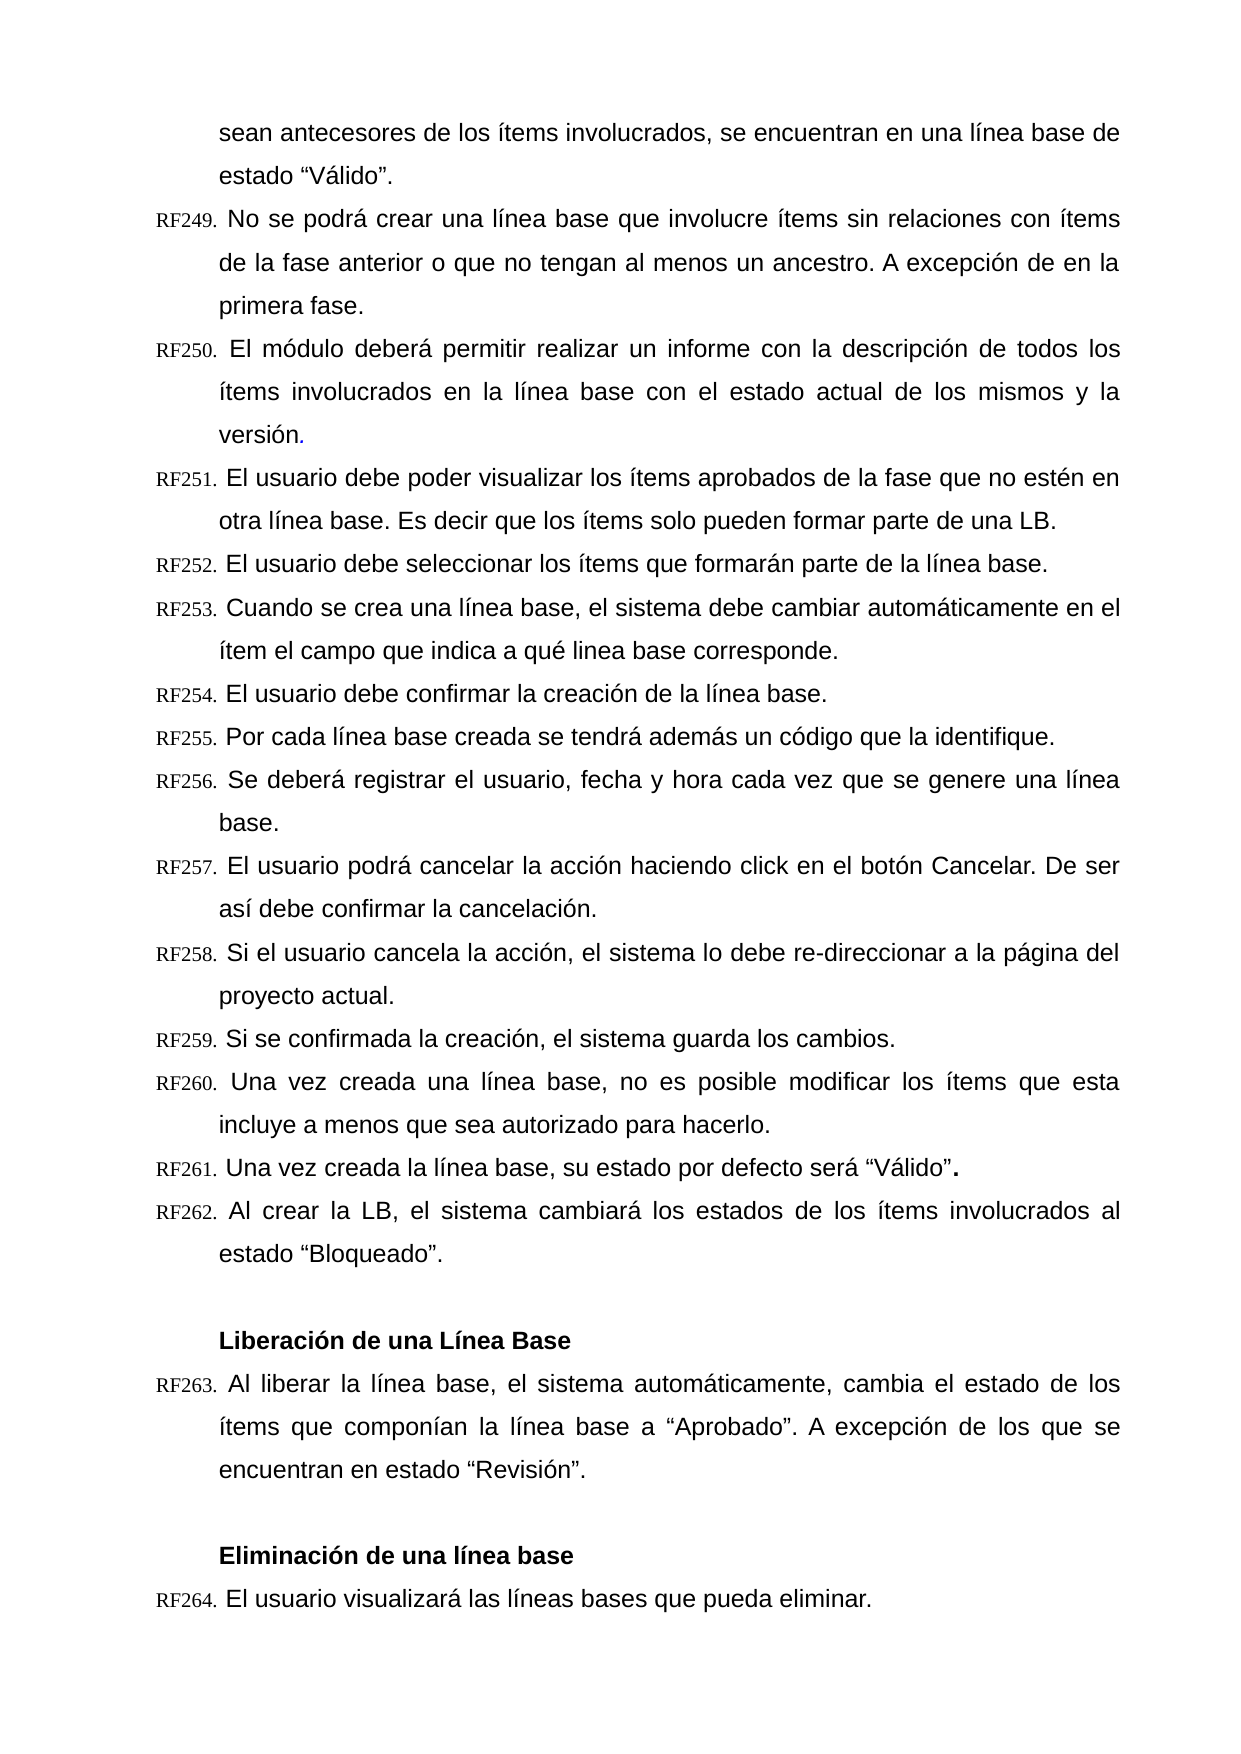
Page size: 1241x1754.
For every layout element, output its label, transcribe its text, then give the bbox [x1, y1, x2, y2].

list El usuario debe poder visualizar los ítems aprobados de la fase que no estén en otra línea base. Es decir que los ítems solo pueden formar parte de una LB. [156, 463, 1122, 535]
list Eliminación de una línea base [156, 1541, 1122, 1570]
list El módulo deberá permitir realizar un informe con la descripción de todos los ítems involucrados en la línea base con el estado actual de los mismos y la versión. [156, 334, 1122, 449]
list Si el usuario cancela la acción, el sistema lo debe re-direccionar a la página del proyecto actual. [156, 937, 1122, 1009]
list sean antecesores de los ítems involucrados, se encuentran en una línea base de estado “Válido”. [156, 118, 1122, 190]
list El usuario debe seleccionar los ítems que formarán parte de la línea base. [156, 549, 1122, 578]
list Al crear la LB, el sistema cambiará los estados de los ítems involucrados al estado “Bloqueado”. [156, 1196, 1122, 1268]
list Si se confirmada la creación, el sistema guarda los cambios. [156, 1024, 1122, 1052]
list Una vez creada una línea base, no es posible modificar los ítems que esta incluye a menos que sea autorizado para hacerlo. [156, 1067, 1122, 1139]
list Liberación de una Línea Base [156, 1326, 1122, 1354]
list Se deberá registrar el usuario, fecha y hora cada vez que se genere una línea base. [156, 765, 1122, 837]
list Cuando se crea una línea base, el sistema debe cambiar automáticamente en el ítem el campo que indica a qué linea base corresponde. [156, 592, 1122, 664]
list Una vez creada la línea base, su estado por defecto será “Válido”. [156, 1153, 1122, 1182]
list Por cada línea base creada se tendrá además un código que la identifique. [156, 722, 1122, 751]
list Al liberar la línea base, el sistema automáticamente, cambia el estado de los ítems que componían la línea base a “Aprobado”. A excepción de los que se encuentran en estado “Revisión”. [156, 1369, 1122, 1484]
list El usuario visualizará las líneas bases que pueda eliminar. [156, 1584, 1122, 1613]
list El usuario debe confirmar la creación de la línea base. [156, 679, 1122, 707]
list El usuario podrá cancelar la acción haciendo click en el botón Cancelar. De ser así debe confirmar la cancelación. [156, 851, 1122, 923]
list No se podrá crear una línea base que involucre ítems sin relaciones con ítems de la fase anterior o que no tengan al menos un ancestro. A excepción de en la primera fase. [156, 204, 1122, 319]
